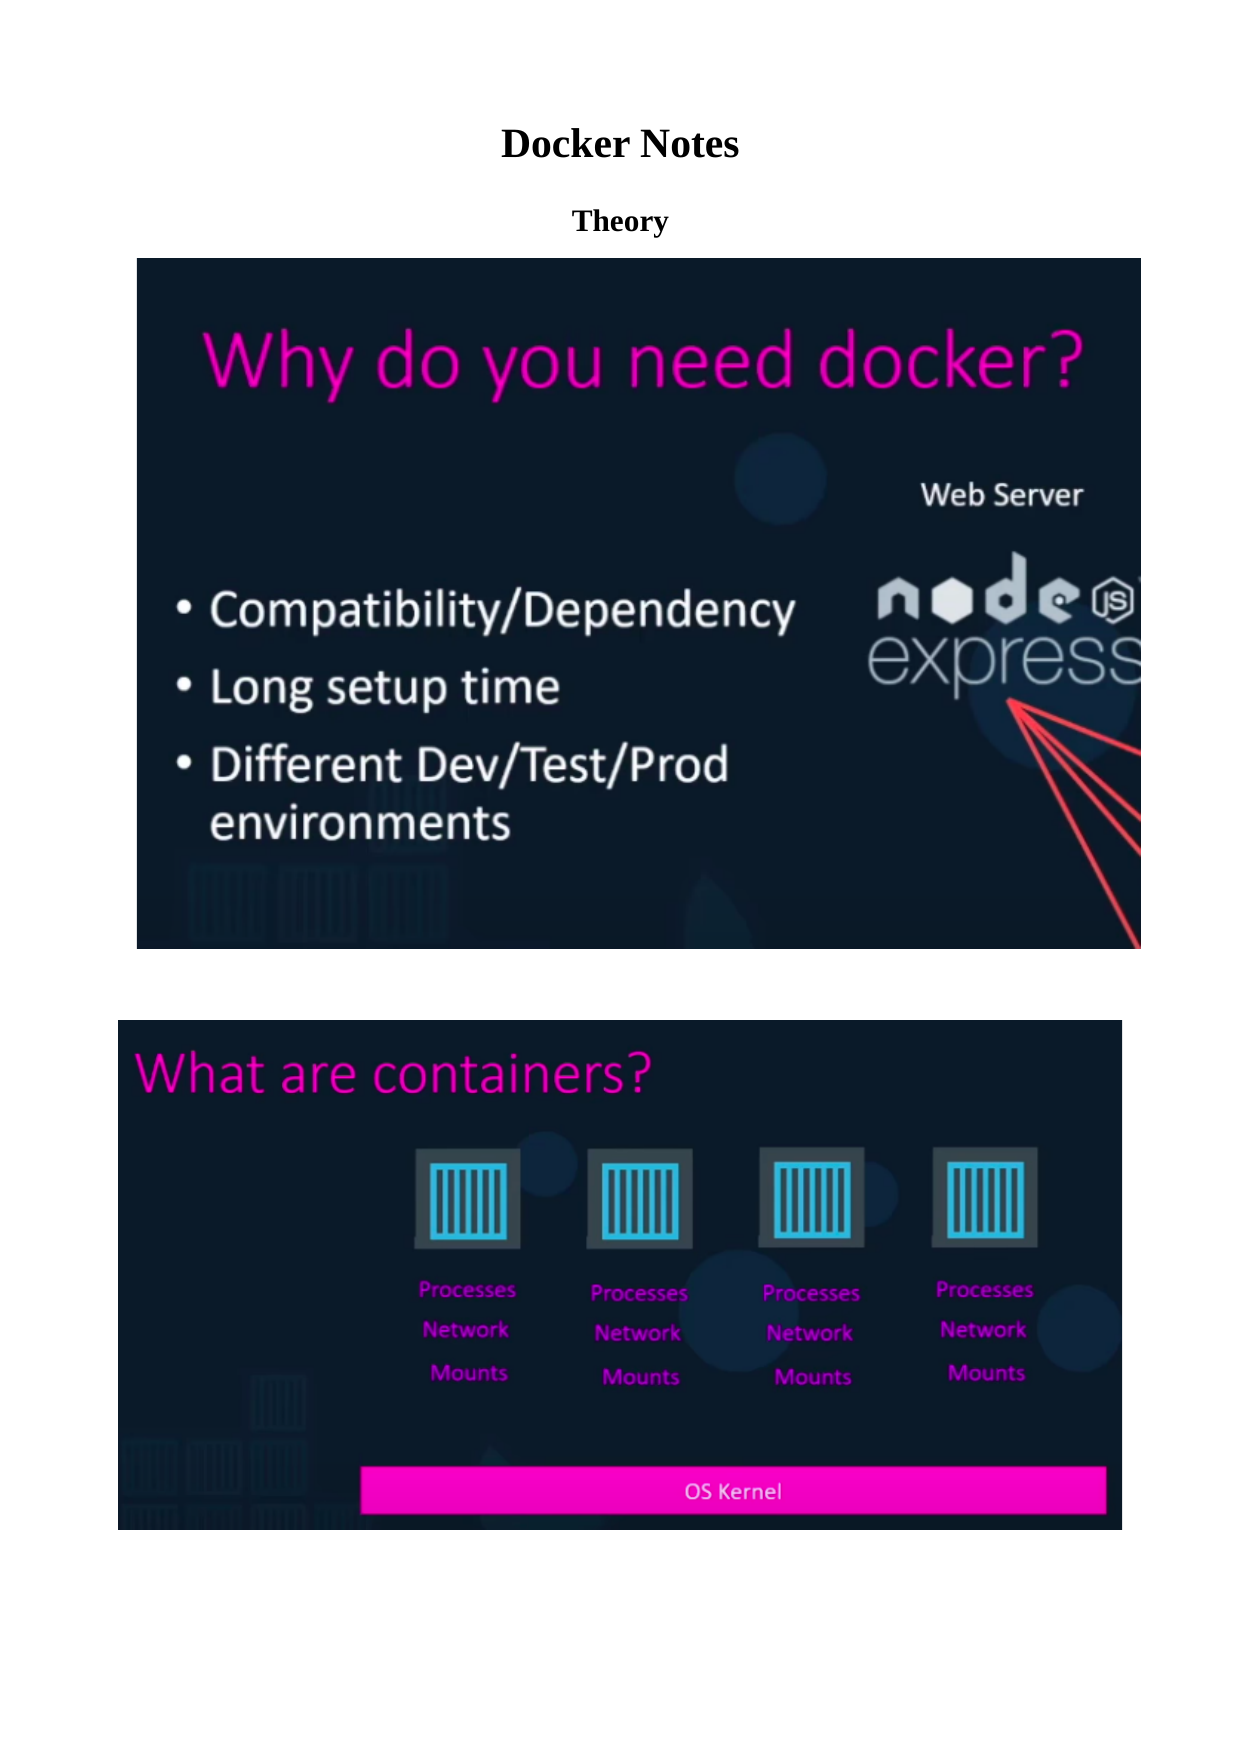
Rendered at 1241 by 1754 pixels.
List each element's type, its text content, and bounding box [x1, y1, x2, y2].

text Docker Notes [118, 118, 1122, 166]
picture [118, 1020, 1123, 1530]
picture [136, 258, 1141, 949]
text Theory [118, 202, 1122, 238]
